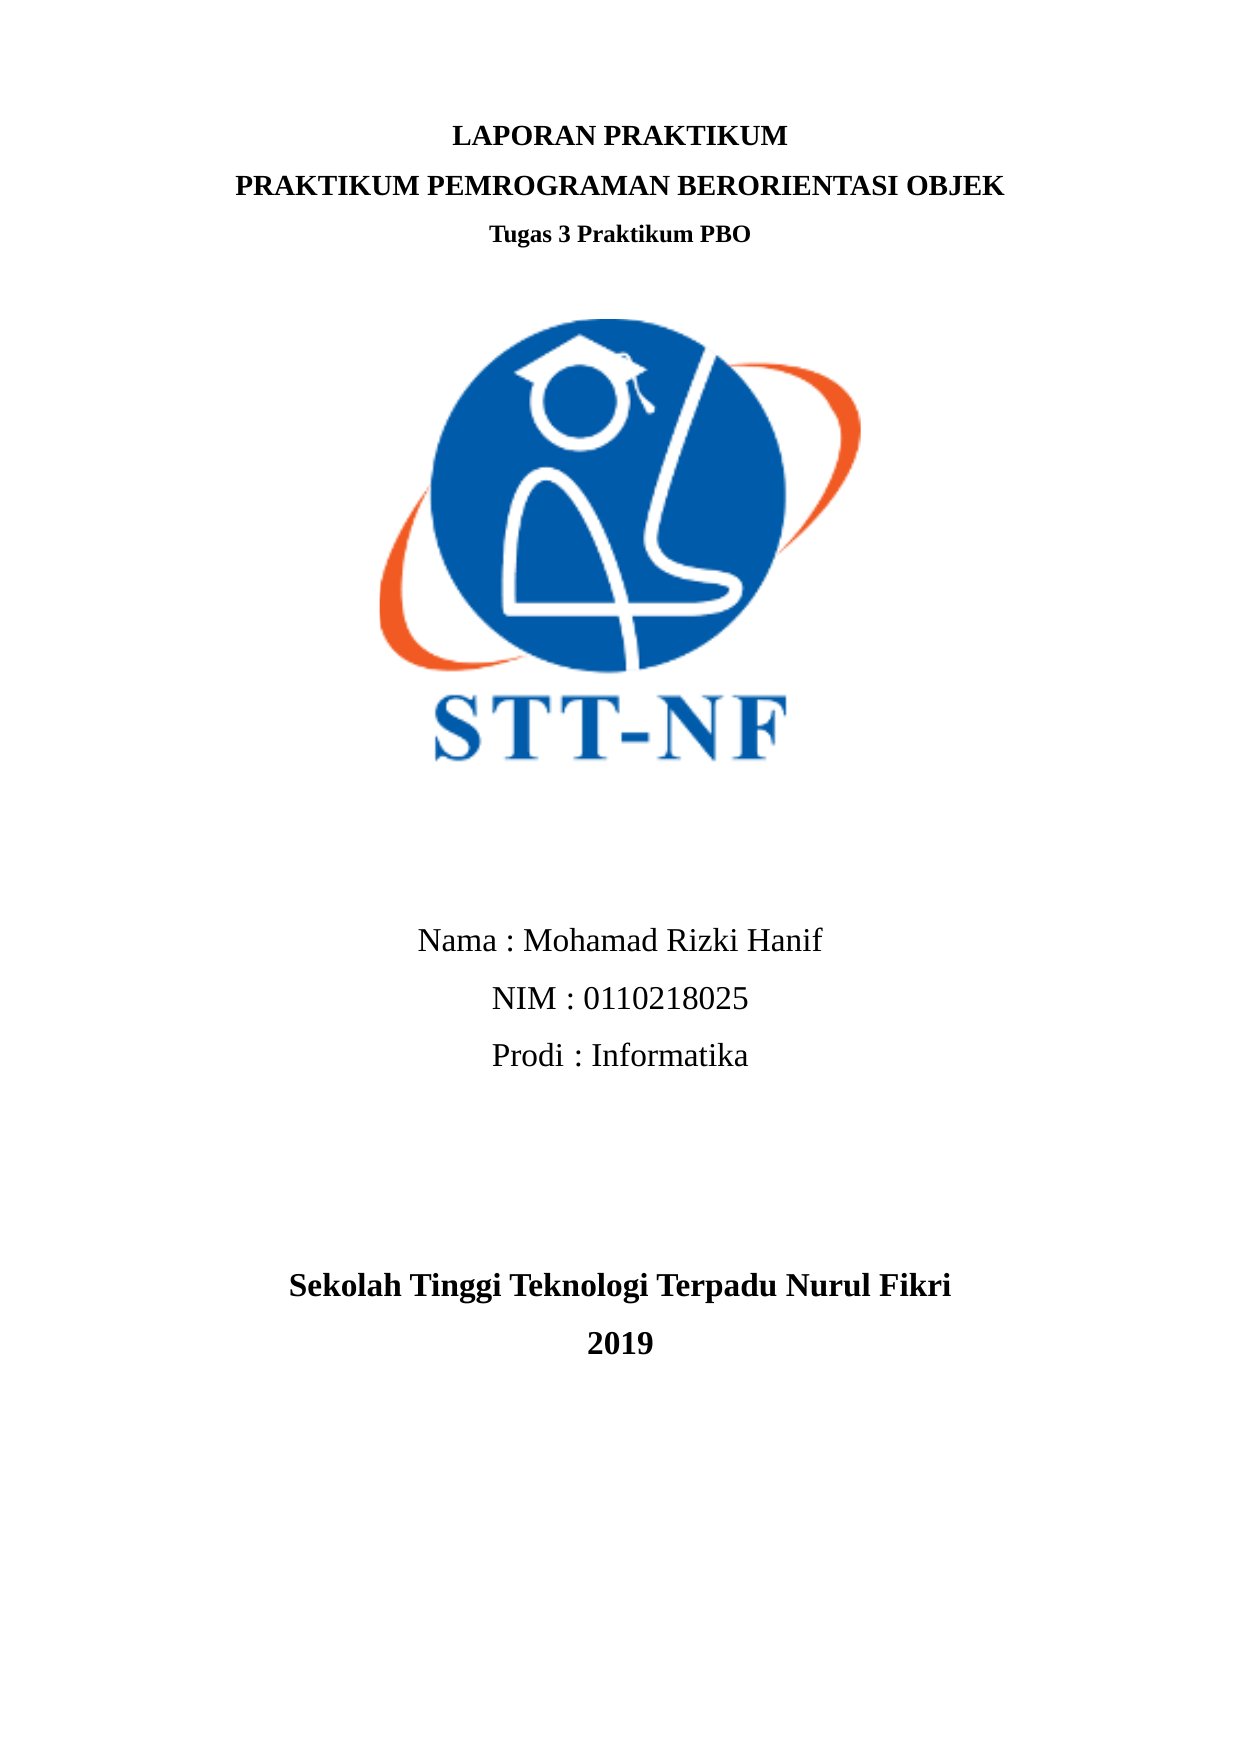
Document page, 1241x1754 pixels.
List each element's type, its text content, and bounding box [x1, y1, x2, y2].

text PRAKTIKUM PEMROGRAMAN BERORIENTASI OBJEK [118, 168, 1122, 202]
text NIM : 0110218025 [118, 978, 1122, 1016]
text Tugas 3 Praktikum PBO [118, 219, 1122, 247]
text Prodi : Informatika [118, 1036, 1122, 1074]
text Nama : Mohamad Rizki Hanif [118, 921, 1122, 959]
text Sekolah Tinggi Teknologi Terpadu Nurul Fikri [118, 1266, 1122, 1304]
text 2019 [118, 1323, 1122, 1361]
text LAPORAN PRAKTIKUM [118, 118, 1122, 152]
picture [379, 319, 861, 790]
